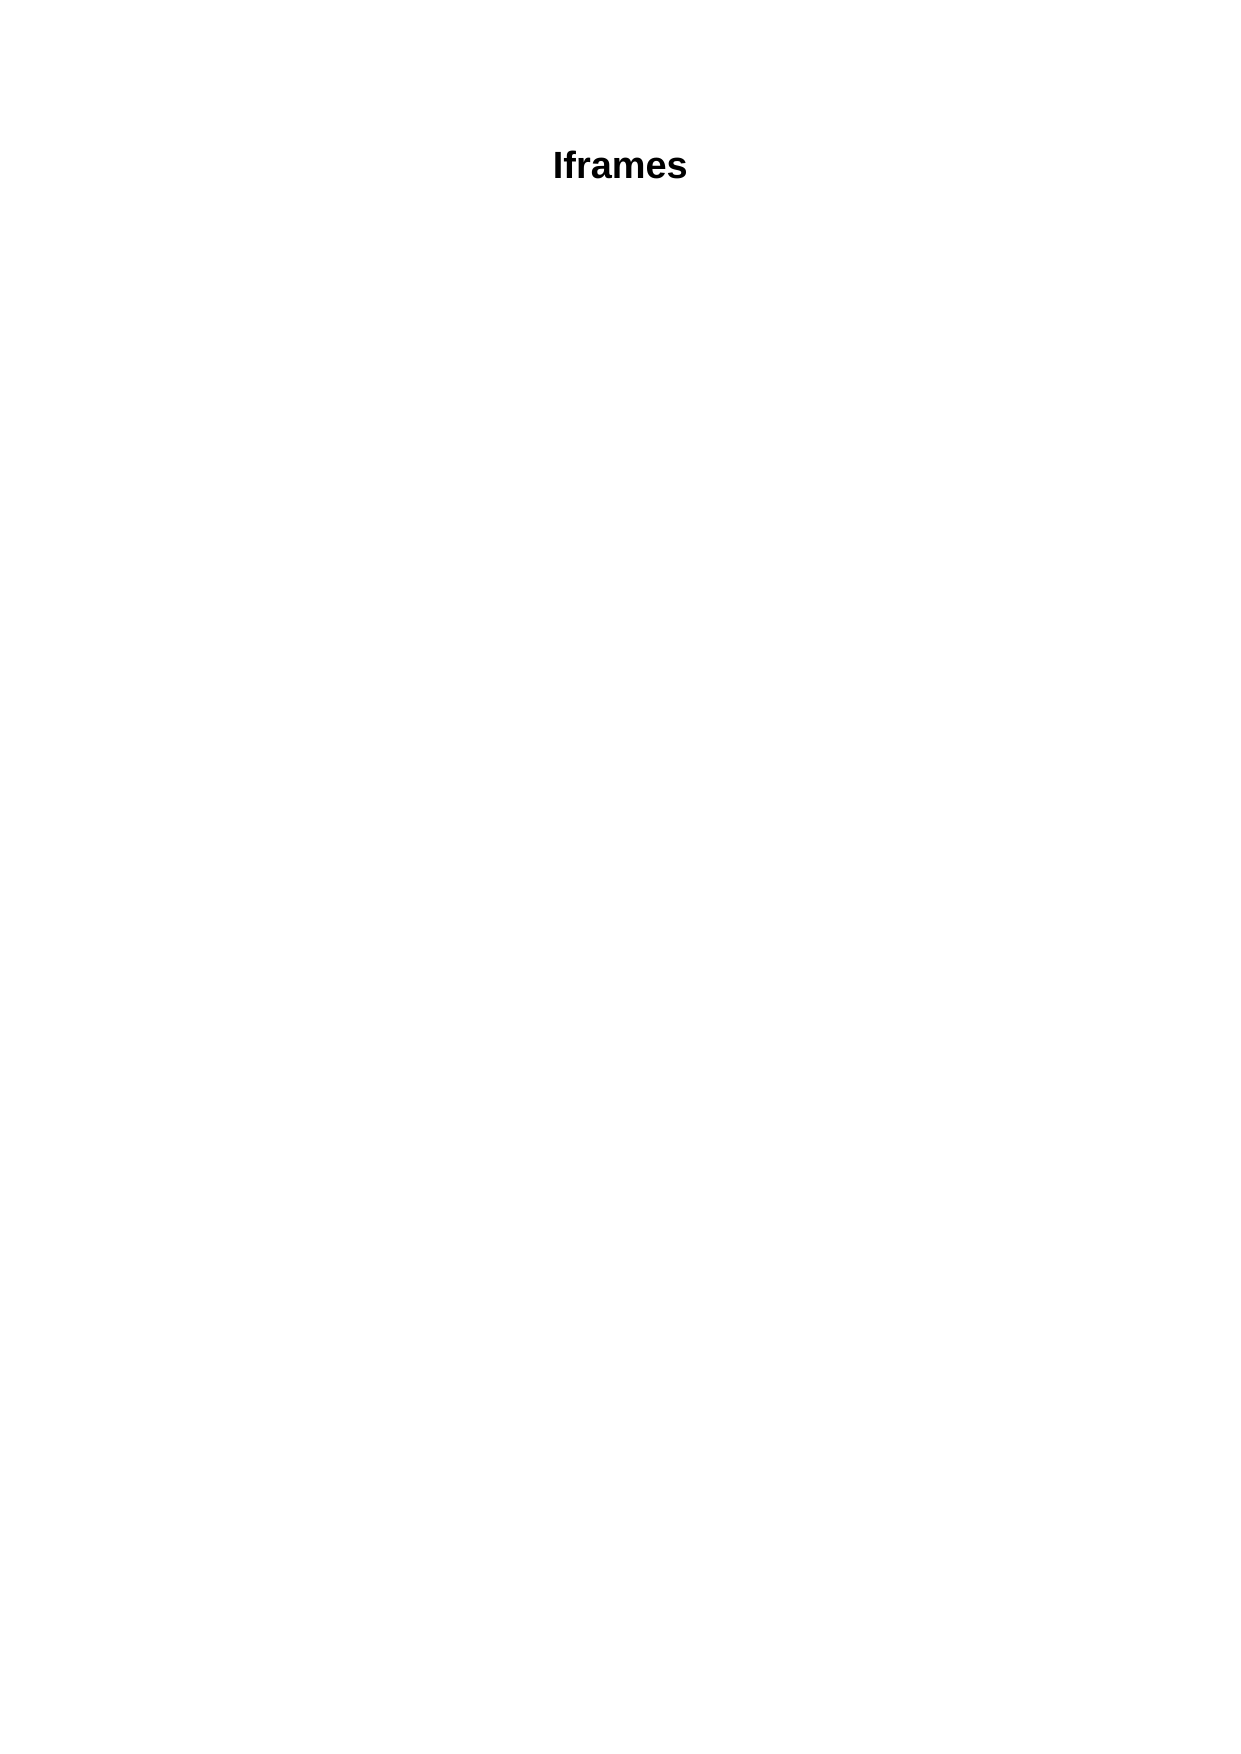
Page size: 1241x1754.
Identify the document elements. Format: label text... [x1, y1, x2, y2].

subtitle Iframes [118, 143, 1122, 187]
